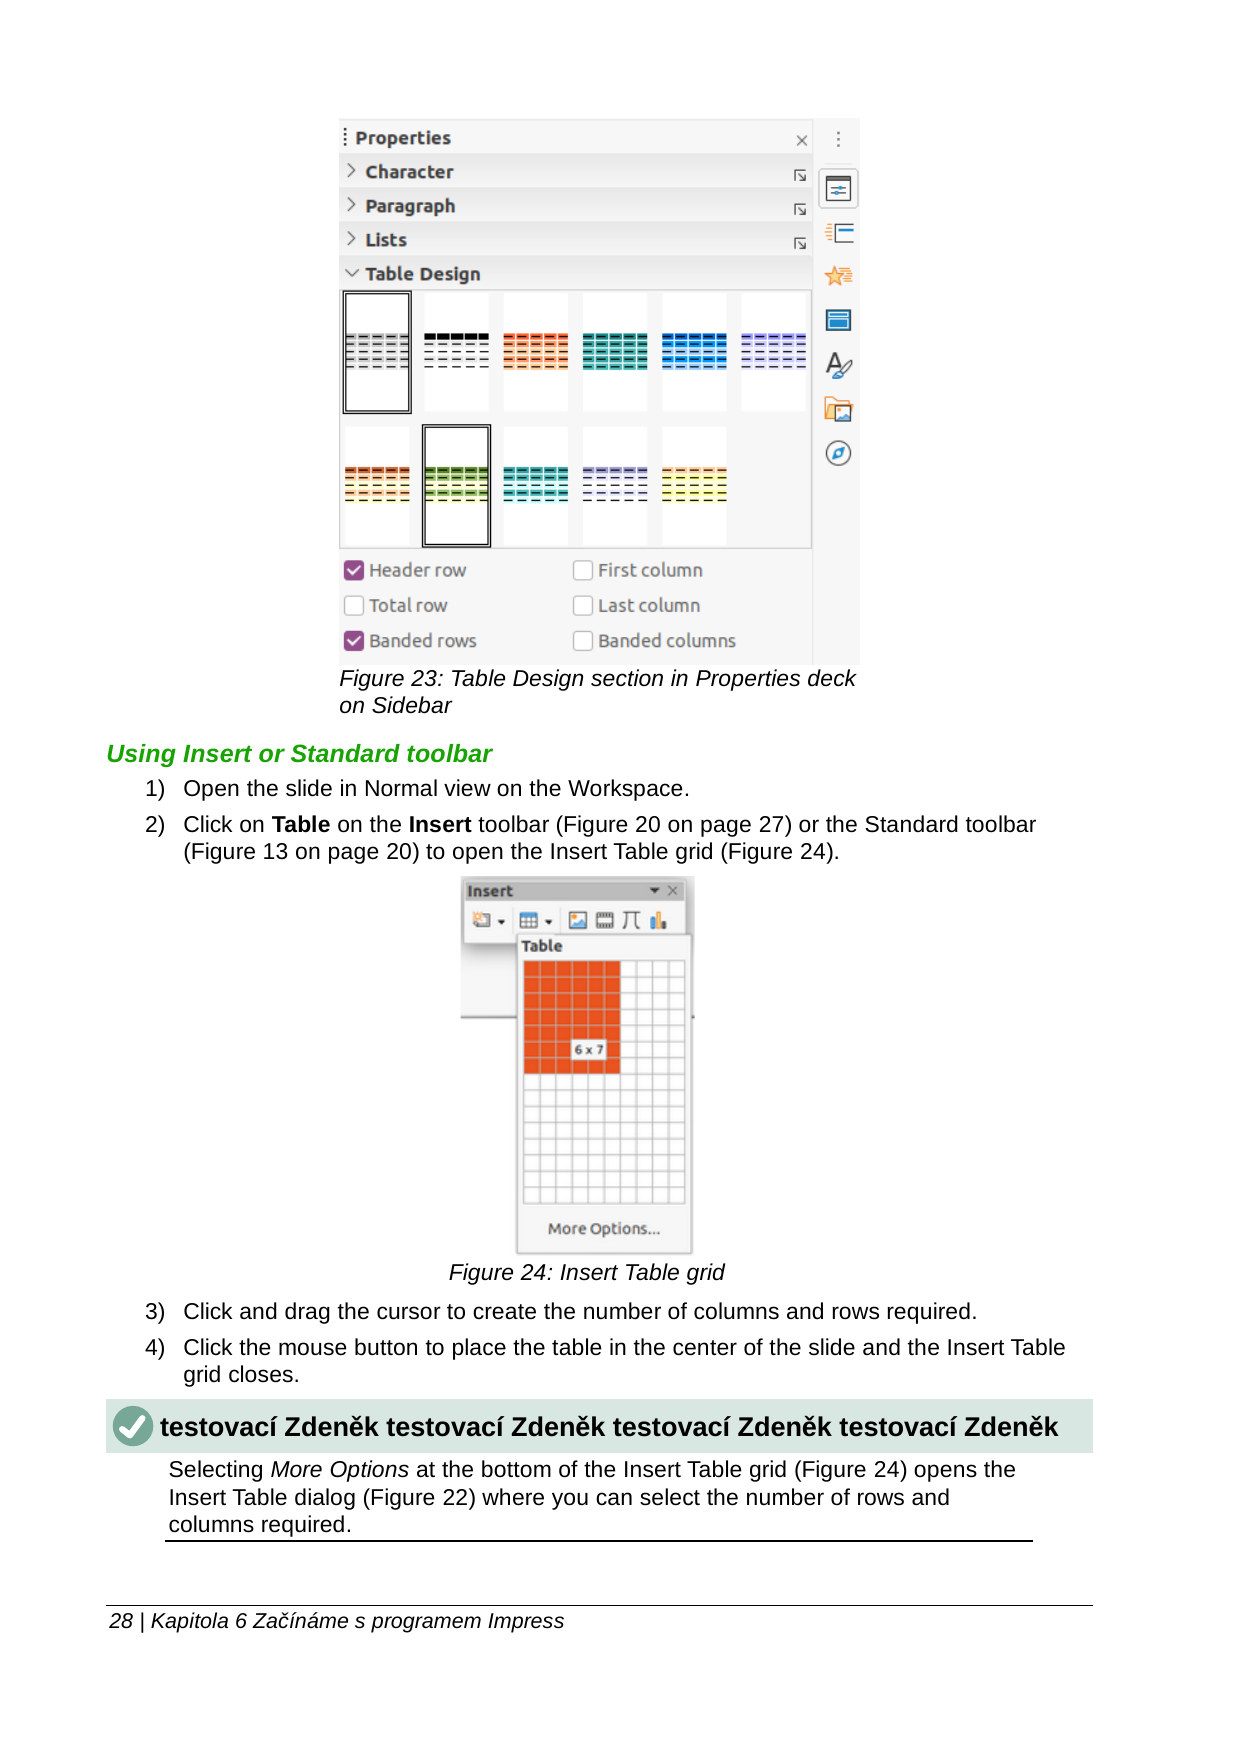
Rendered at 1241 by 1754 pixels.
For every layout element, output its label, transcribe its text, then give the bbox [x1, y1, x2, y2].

picture [339, 118, 860, 665]
subtitle testovací Zdeněk testovací Zdeněk testovací Zdeněk testovací Zdeněk [106, 1399, 1093, 1453]
text Figure 24: Insert Table grid [449, 876, 750, 1285]
list Click and drag the cursor to create the number of columns and rows required. [165, 1297, 1093, 1324]
text Figure 23: Table Design section in Properties deck on Sidebar [339, 665, 860, 718]
list Click on Table on the Insert toolbar (Figure 20 on page 24) or the Standard toolbar (Figure 13 on page 17) to open the Insert Table grid (Figure 24). [165, 810, 1093, 864]
list Click the mouse button to place the table in the center of the slide and the Insert Table grid closes. [165, 1333, 1093, 1387]
text Selecting More Options at the bottom of the Insert Table grid (Figure 24) opens the Insert Table dialog (Figure 22) where you can select the number of rows and columns required. [165, 1453, 1033, 1540]
picture [460, 876, 695, 1259]
list Open the slide in Normal view on the Workspace. [165, 774, 1093, 801]
subtitle Using Insert or Standard toolbar [106, 739, 1093, 768]
